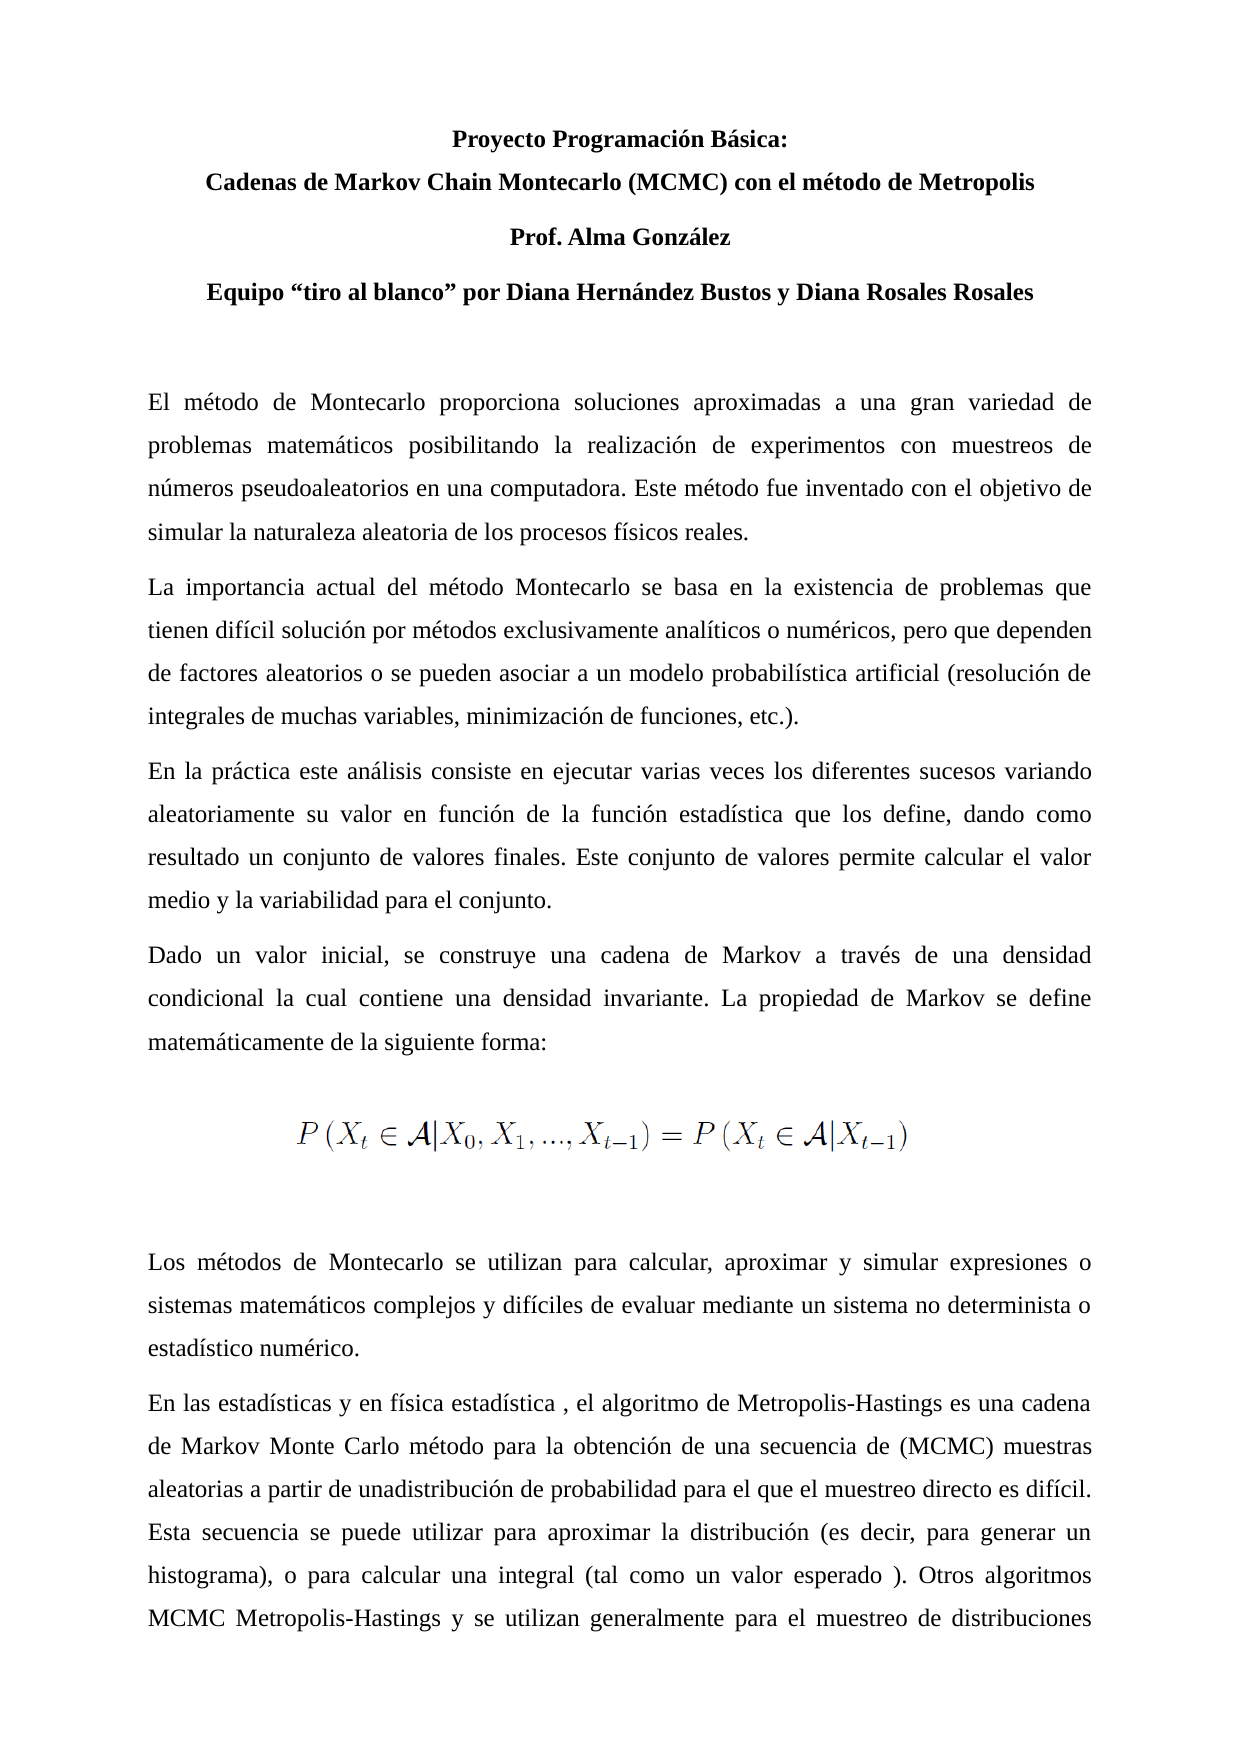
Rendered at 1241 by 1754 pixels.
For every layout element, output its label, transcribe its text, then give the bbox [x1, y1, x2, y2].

text El método de Montecarlo proporciona soluciones aproximadas a una gran variedad de problemas matemáticos posibilitando la realización de experimentos con muestreos de números pseudoaleatorios en una computadora. Este método fue inventado con el objetivo de simular la naturaleza aleatoria de los procesos físicos reales. [148, 387, 1093, 545]
text Equipo “tiro al blanco” por Diana Hernández Bustos y Diana Rosales Rosales [118, 277, 1122, 306]
text En las estadísticas y en física estadística , el algoritmo de Metropolis-Hastings es una cadena de Markov Monte Carlo método para la obtención de una secuencia de (MCMC) muestras aleatorias a partir de unadistribución de probabilidad para el que el muestreo directo es difícil. Esta secuencia se puede utilizar para aproximar la distribución (es decir, para generar un histograma), o para calcular una integral (tal como un valor esperado ). Otros algoritmos MCMC Metropolis-Hastings y se utilizan generalmente para el muestreo de distribuciones [148, 1388, 1093, 1632]
text La importancia actual del método Montecarlo se basa en la existencia de problemas que tienen difícil solución por métodos exclusivamente analíticos o numéricos, pero que dependen de factores aleatorios o se pueden asociar a un modelo probabilística artificial (resolución de integrales de muchas variables, minimización de funciones, etc.). [148, 572, 1093, 730]
text Dado un valor inicial, se construye una cadena de Markov a través de una densidad condicional la cual contiene una densidad invariante. La propiedad de Markov se define matemáticamente de la siguiente forma: [148, 940, 1093, 1055]
text Prof. Alma González [118, 222, 1122, 251]
picture [286, 1102, 913, 1163]
text Los métodos de Montecarlo se utilizan para calcular, aproximar y simular expresiones o sistemas matemáticos complejos y difíciles de evaluar mediante un sistema no determinista o estadístico numérico. [148, 1247, 1093, 1362]
text En la práctica este análisis consiste en ejecutar varias veces los diferentes sucesos variando aleatoriamente su valor en función de la función estadística que los define, dando como resultado un conjunto de valores finales. Este conjunto de valores permite calcular el valor medio y la variabilidad para el conjunto. [148, 756, 1093, 914]
text Proyecto Programación Básica: Cadenas de Markov Chain Montecarlo (MCMC) con el método de Metropolis [118, 124, 1122, 196]
